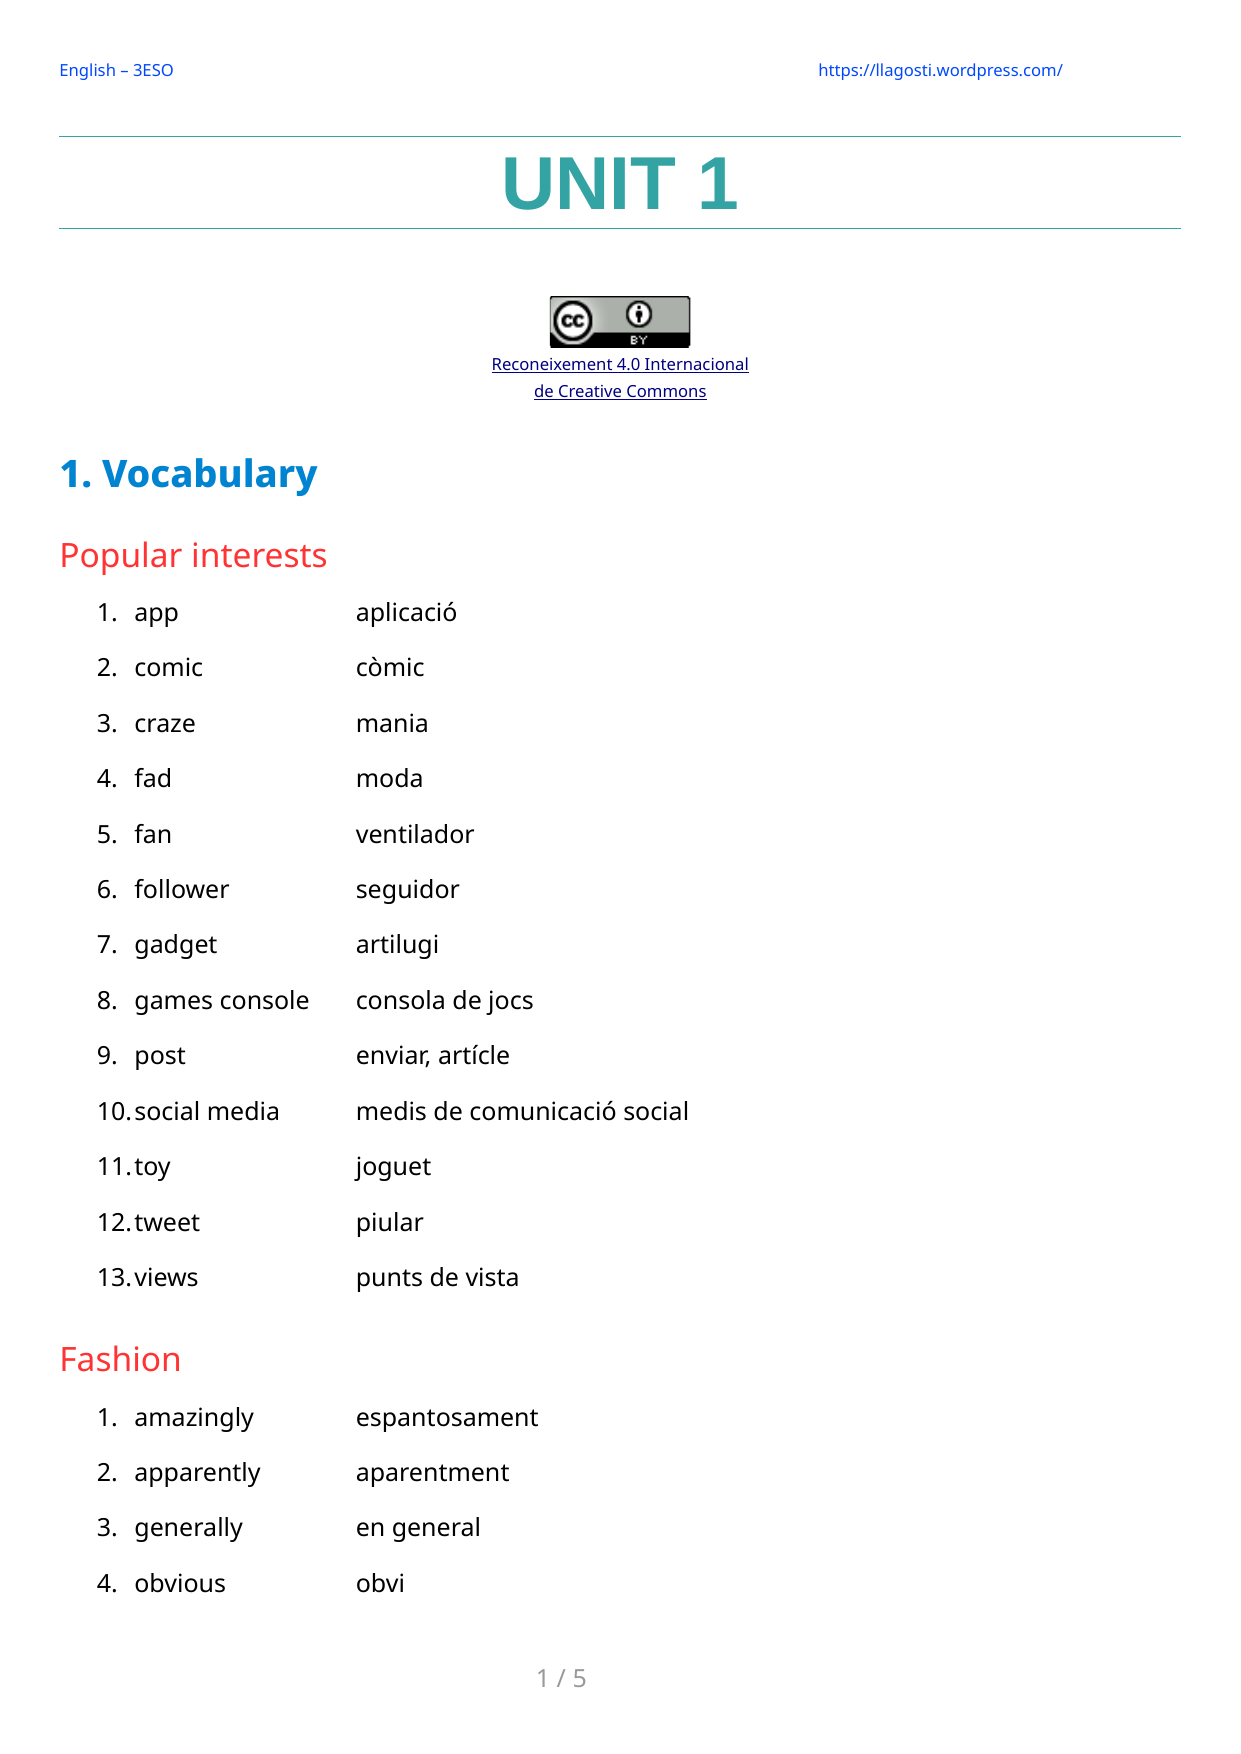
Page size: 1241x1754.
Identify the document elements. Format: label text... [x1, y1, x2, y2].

list fan ventilador [97, 816, 1181, 850]
list social media medis de comunicació social [97, 1093, 1181, 1127]
subtitle 1. Vocabulary [59, 446, 1181, 498]
list games console consola de jocs [97, 983, 1181, 1017]
list views punts de vista [97, 1260, 1181, 1294]
list app aplicació [97, 595, 1181, 629]
list fad moda [97, 761, 1181, 795]
list apparently aparentment [97, 1454, 1181, 1489]
list generally en general [97, 1510, 1181, 1544]
list obvious obvi [97, 1565, 1181, 1599]
list follower seguidor [97, 872, 1181, 906]
title UNIT 1 [59, 137, 1181, 228]
list craze mania [97, 706, 1181, 739]
text Reconeixement 4.0 Internacional de Creative Commons [59, 296, 1181, 402]
subtitle Popular interests [59, 531, 1181, 577]
list post enviar, artícle [97, 1038, 1181, 1072]
list toy joguet [97, 1149, 1181, 1183]
list amazingly espantosament [97, 1399, 1181, 1433]
list gadget artilugi [97, 927, 1181, 961]
picture [549, 296, 691, 348]
subtitle Fashion [59, 1336, 1181, 1381]
list tweet piular [97, 1204, 1181, 1238]
list comic còmic [97, 650, 1181, 684]
